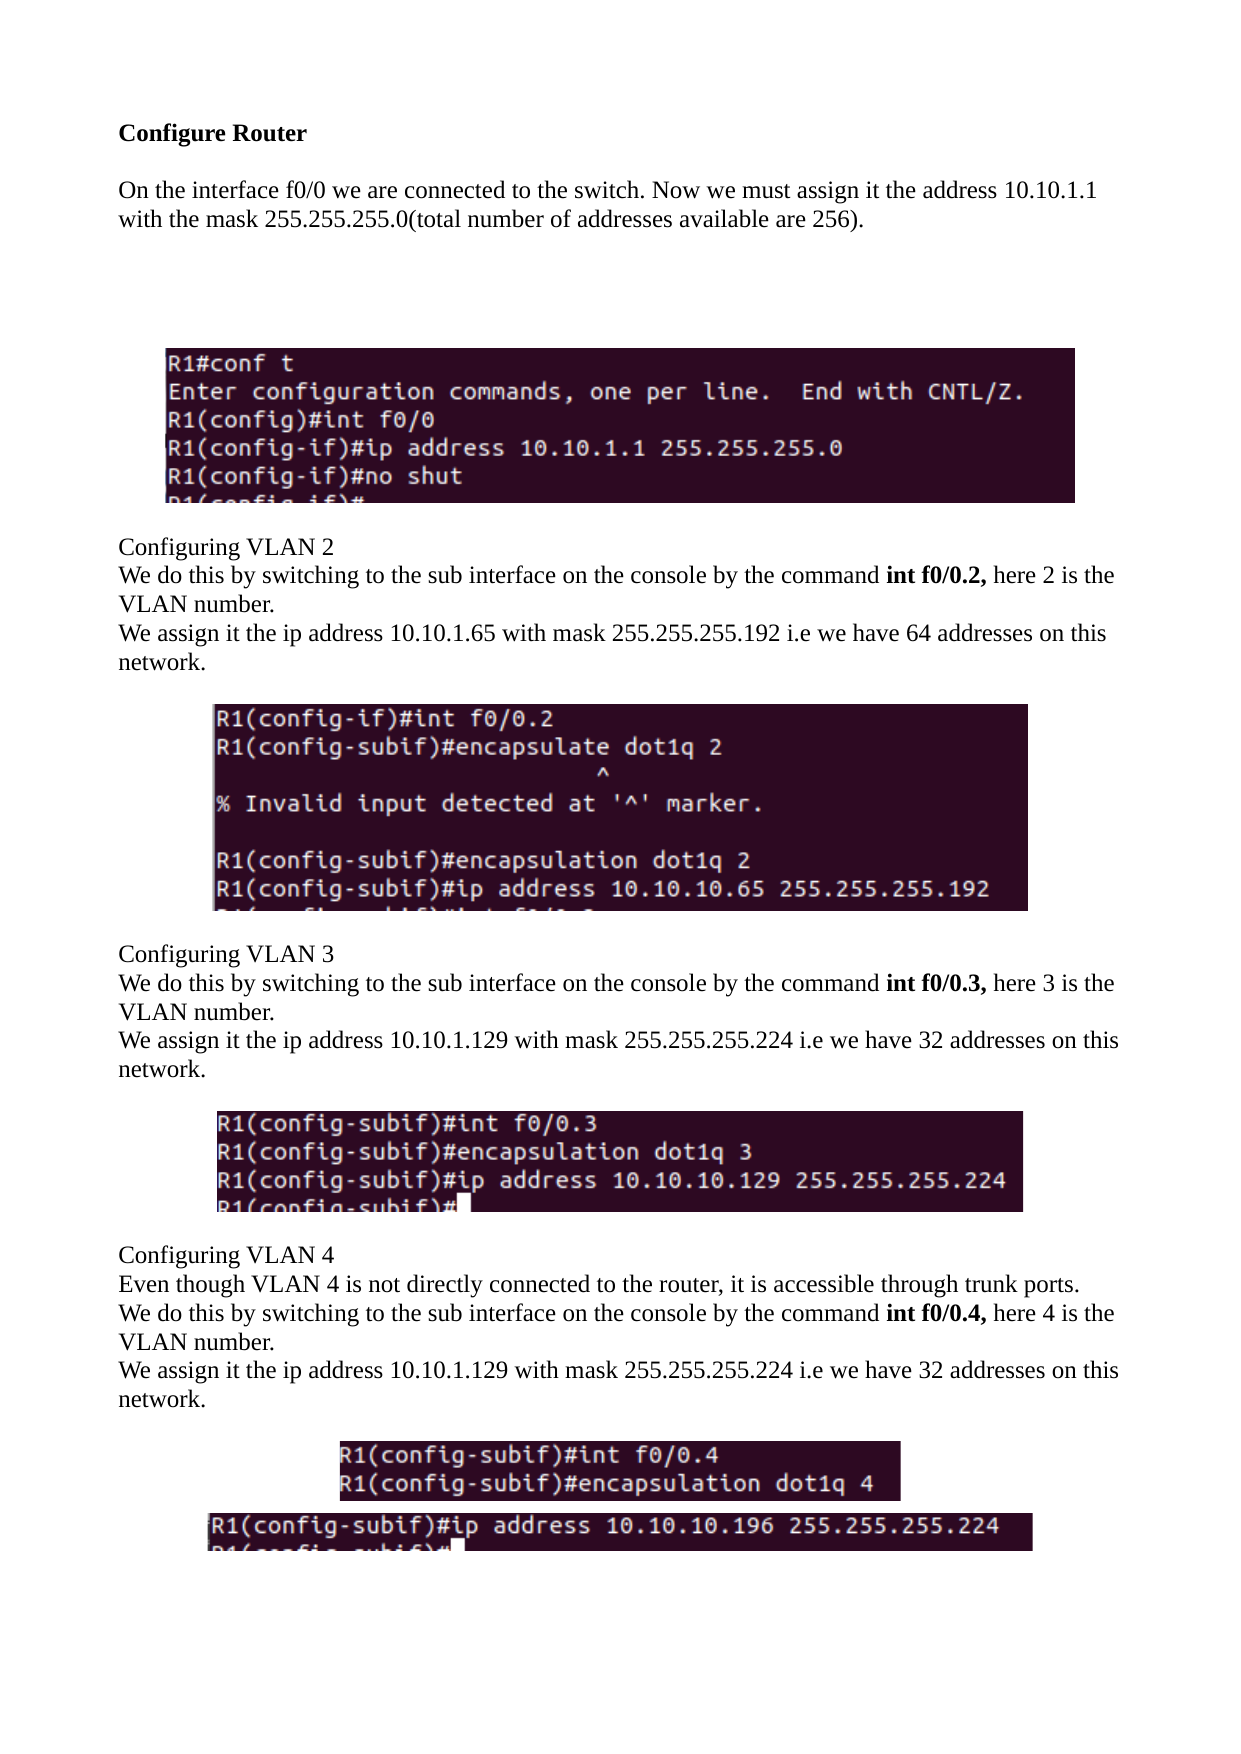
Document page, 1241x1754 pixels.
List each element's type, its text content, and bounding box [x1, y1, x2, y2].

text Configuring VLAN 2 [118, 532, 1122, 560]
text We assign it the ip address 10.10.1.65 with mask 255.255.255.192 i.e we have 64 addresses on this network. [118, 618, 1122, 675]
text We assign it the ip address 10.10.1.129 with mask 255.255.255.224 i.e we have 32 addresses on this network. [118, 1355, 1122, 1413]
text We assign it the ip address 10.10.1.129 with mask 255.255.255.224 i.e we have 32 addresses on this network. [118, 1025, 1122, 1083]
text Even though VLAN 4 is not directly connected to the router, it is accessible through trunk ports. [118, 1269, 1122, 1298]
text Configuring VLAN 3 [118, 939, 1122, 968]
picture [165, 348, 1075, 503]
picture [212, 704, 1028, 911]
picture [217, 1111, 1024, 1212]
text On the interface f0/0 we are connected to the switch. Now we must assign it the address 10.10.1.1 with the mask 255.255.255.0(total number of addresses available are 256). [118, 176, 1122, 233]
text We do this by switching to the sub interface on the console by the command int f0/0.3, here 3 is the VLAN number. [118, 968, 1122, 1025]
text Configure Router [118, 118, 1122, 147]
text Configuring VLAN 4 [118, 1240, 1122, 1269]
text We do this by switching to the sub interface on the console by the command int f0/0.4, here 4 is the VLAN number. [118, 1298, 1122, 1355]
picture [207, 1513, 1033, 1551]
text We do this by switching to the sub interface on the console by the command int f0/0.2, here 2 is the VLAN number. [118, 560, 1122, 618]
picture [339, 1441, 901, 1501]
